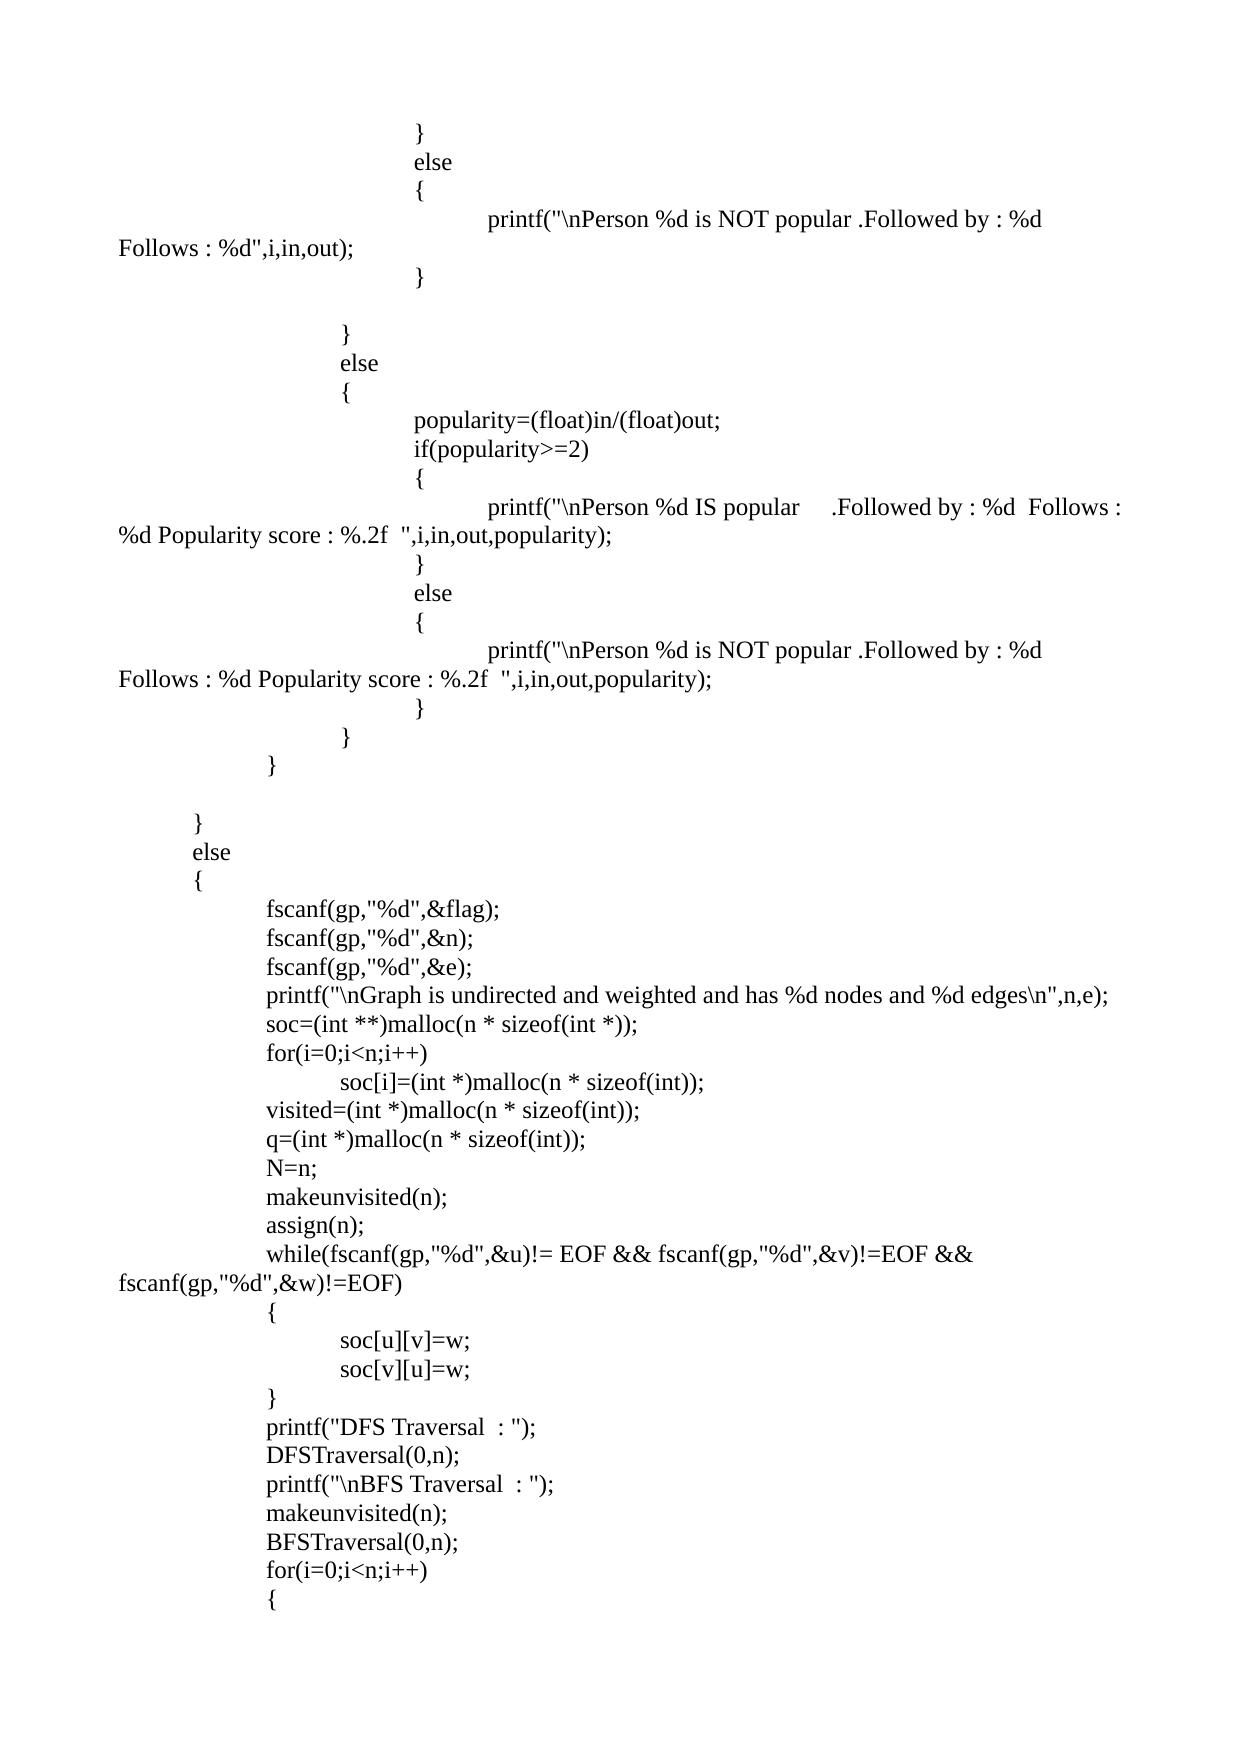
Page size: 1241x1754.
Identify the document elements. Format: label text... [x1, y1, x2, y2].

text printf("\nPerson %d IS popular .Followed by : %d Follows : %d Popularity score : %.2f ",i,in,out,popularity); [118, 492, 1122, 549]
text visited=(int *)malloc(n * sizeof(int)); [118, 1096, 1122, 1124]
text N=n; [118, 1153, 1122, 1182]
text makeunvisited(n); [118, 1182, 1122, 1211]
text } [118, 751, 1122, 779]
text } [118, 1383, 1122, 1412]
text while(fscanf(gp,"%d",&u)!= EOF && fscanf(gp,"%d",&v)!=EOF && fscanf(gp,"%d",&w)!=EOF) [118, 1239, 1122, 1297]
text } [118, 262, 1122, 291]
text printf("\nPerson %d is NOT popular .Followed by : %d Follows : %d",i,in,out); [118, 204, 1122, 262]
text else [118, 837, 1122, 866]
text { [118, 866, 1122, 894]
text } [118, 549, 1122, 578]
text printf("\nBFS Traversal : "); [118, 1469, 1122, 1498]
text printf("\nGraph is undirected and weighted and has %d nodes and %d edges\n",n,e); [118, 981, 1122, 1009]
text if(popularity>=2) [118, 434, 1122, 463]
text soc[u][v]=w; [118, 1326, 1122, 1354]
text popularity=(float)in/(float)out; [118, 406, 1122, 434]
text { [118, 463, 1122, 492]
text } [118, 722, 1122, 751]
text { [118, 1584, 1122, 1613]
text } [118, 118, 1122, 147]
text for(i=0;i<n;i++) [118, 1556, 1122, 1584]
text else [118, 348, 1122, 377]
text else [118, 147, 1122, 176]
text fscanf(gp,"%d",&flag); [118, 894, 1122, 923]
text { [118, 607, 1122, 636]
text printf("DFS Traversal : "); [118, 1412, 1122, 1441]
text fscanf(gp,"%d",&n); [118, 923, 1122, 952]
text printf("\nPerson %d is NOT popular .Followed by : %d Follows : %d Popularity score : %.2f ",i,in,out,popularity); [118, 636, 1122, 693]
text soc[v][u]=w; [118, 1354, 1122, 1383]
text { [118, 377, 1122, 406]
text DFSTraversal(0,n); [118, 1441, 1122, 1469]
text soc[i]=(int *)malloc(n * sizeof(int)); [118, 1067, 1122, 1096]
text } [118, 808, 1122, 837]
text makeunvisited(n); [118, 1498, 1122, 1527]
text else [118, 578, 1122, 607]
text for(i=0;i<n;i++) [118, 1038, 1122, 1067]
text assign(n); [118, 1211, 1122, 1239]
text { [118, 176, 1122, 204]
text } [118, 693, 1122, 722]
text fscanf(gp,"%d",&e); [118, 952, 1122, 981]
text { [118, 1297, 1122, 1326]
text q=(int *)malloc(n * sizeof(int)); [118, 1124, 1122, 1153]
text BFSTraversal(0,n); [118, 1527, 1122, 1556]
text soc=(int **)malloc(n * sizeof(int *)); [118, 1009, 1122, 1038]
text } [118, 319, 1122, 348]
